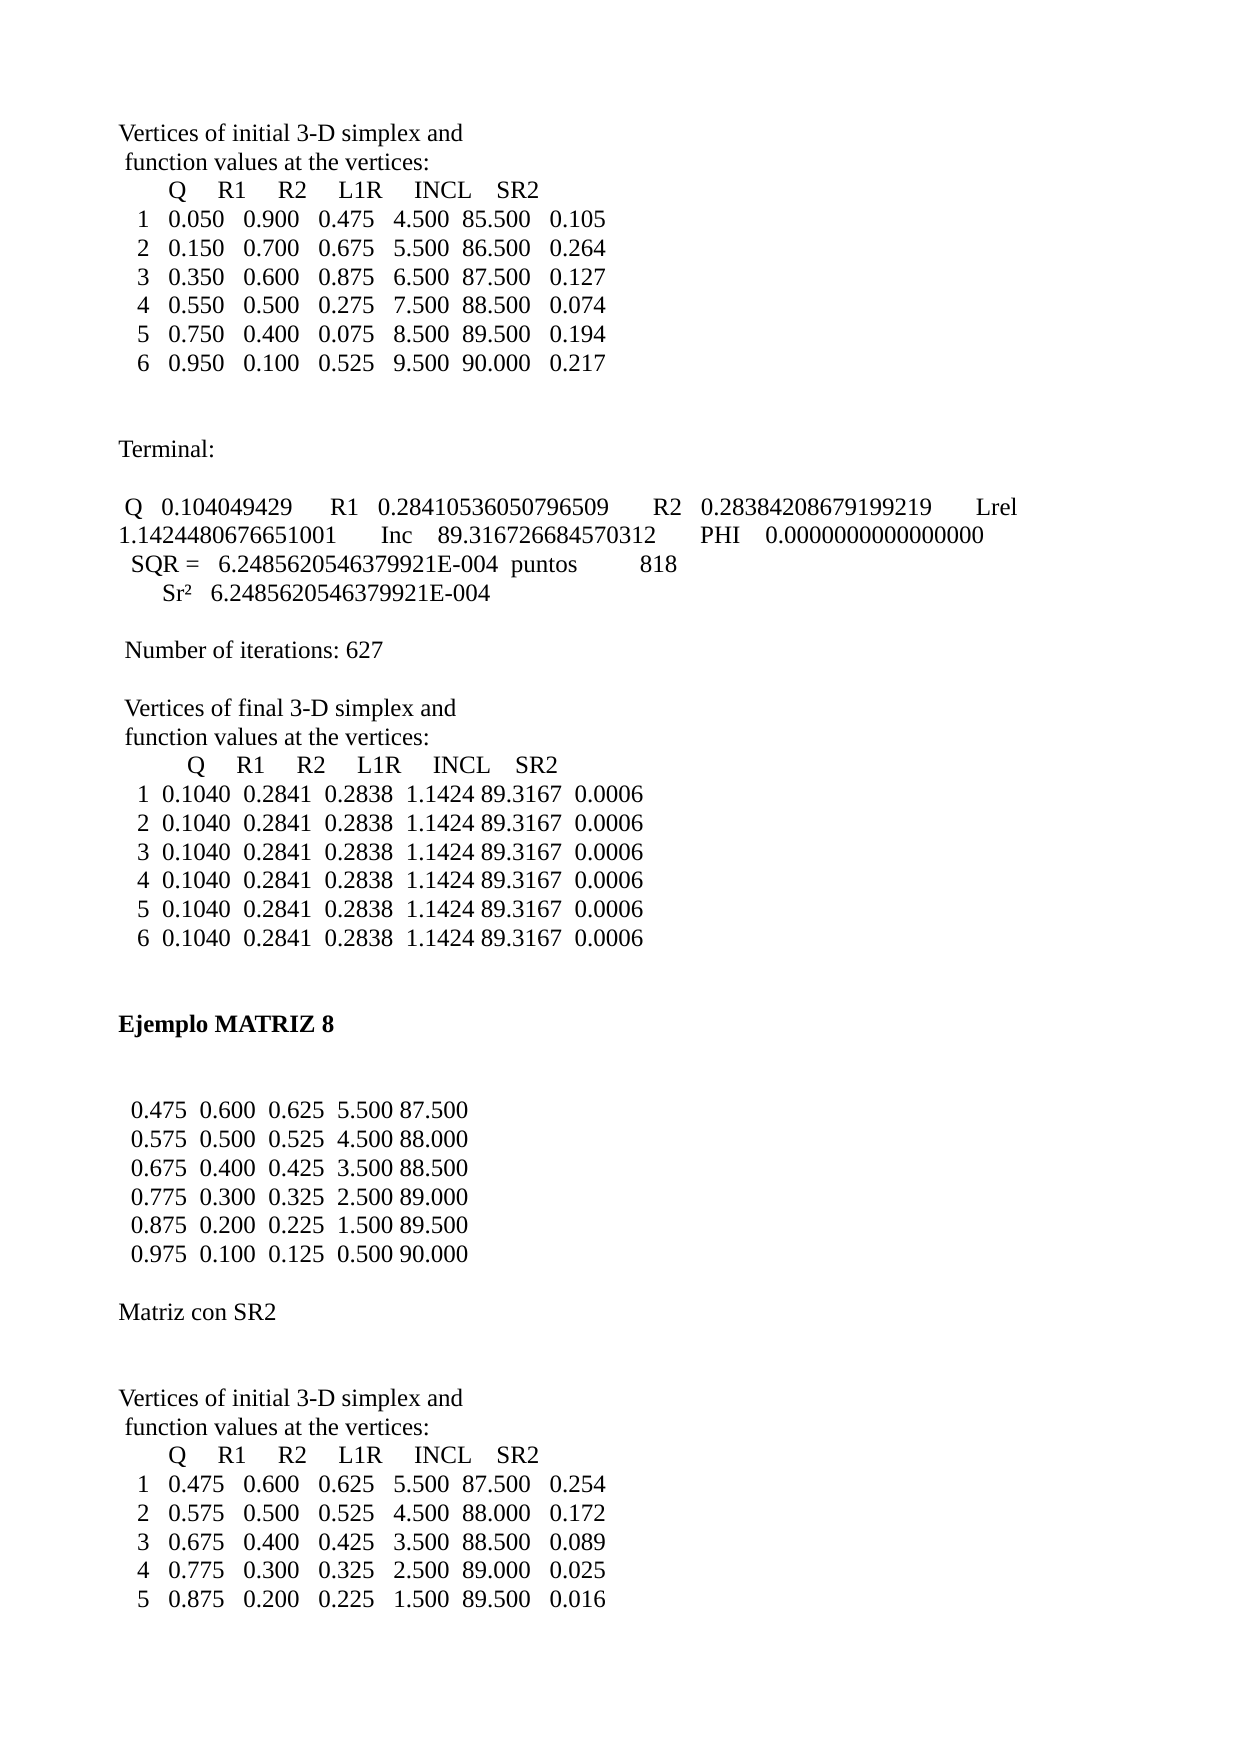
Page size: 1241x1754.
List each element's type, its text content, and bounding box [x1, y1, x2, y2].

text Q R1 R2 L1R INCL SR2 [118, 176, 1122, 204]
text Sr² 6.2485620546379921E-004 [118, 578, 1122, 607]
text Q R1 R2 L1R INCL SR2 [118, 751, 1122, 779]
text 0.775 0.300 0.325 2.500 89.000 [118, 1182, 1122, 1211]
text 1 0.475 0.600 0.625 5.500 87.500 0.254 [118, 1469, 1122, 1498]
text function values at the vertices: [118, 722, 1122, 751]
text Vertices of initial 3-D simplex and [118, 118, 1122, 147]
text function values at the vertices: [118, 1412, 1122, 1441]
text 5 0.750 0.400 0.075 8.500 89.500 0.194 [118, 319, 1122, 348]
text 3 0.350 0.600 0.875 6.500 87.500 0.127 [118, 262, 1122, 291]
text 2 0.575 0.500 0.525 4.500 88.000 0.172 [118, 1498, 1122, 1527]
text 1 0.050 0.900 0.475 4.500 85.500 0.105 [118, 204, 1122, 233]
text 6 0.1040 0.2841 0.2838 1.1424 89.3167 0.0006 [118, 923, 1122, 952]
text 0.875 0.200 0.225 1.500 89.500 [118, 1211, 1122, 1239]
text Q R1 R2 L1R INCL SR2 [118, 1441, 1122, 1469]
text 3 0.675 0.400 0.425 3.500 88.500 0.089 [118, 1527, 1122, 1556]
text 0.575 0.500 0.525 4.500 88.000 [118, 1124, 1122, 1153]
text 0.975 0.100 0.125 0.500 90.000 [118, 1239, 1122, 1268]
text 0.675 0.400 0.425 3.500 88.500 [118, 1153, 1122, 1182]
text 5 0.875 0.200 0.225 1.500 89.500 0.016 [118, 1584, 1122, 1613]
text 2 0.1040 0.2841 0.2838 1.1424 89.3167 0.0006 [118, 808, 1122, 837]
text SQR = 6.2485620546379921E-004 puntos 818 [118, 549, 1122, 578]
text Matriz con SR2 [118, 1297, 1122, 1326]
text Q 0.104049429 R1 0.28410536050796509 R2 0.28384208679199219 Lrel 1.1424480676651001 Inc 89.316726684570312 PHI 0.0000000000000000 [118, 492, 1122, 549]
text 2 0.150 0.700 0.675 5.500 86.500 0.264 [118, 233, 1122, 262]
text Terminal: [118, 434, 1122, 463]
text 1 0.1040 0.2841 0.2838 1.1424 89.3167 0.0006 [118, 779, 1122, 808]
text 6 0.950 0.100 0.525 9.500 90.000 0.217 [118, 348, 1122, 377]
text Vertices of final 3-D simplex and [118, 693, 1122, 722]
text 0.475 0.600 0.625 5.500 87.500 [118, 1096, 1122, 1124]
text Number of iterations: 627 [118, 636, 1122, 664]
text 3 0.1040 0.2841 0.2838 1.1424 89.3167 0.0006 [118, 837, 1122, 866]
text Vertices of initial 3-D simplex and [118, 1383, 1122, 1412]
text function values at the vertices: [118, 147, 1122, 176]
text 4 0.550 0.500 0.275 7.500 88.500 0.074 [118, 291, 1122, 319]
text 4 0.1040 0.2841 0.2838 1.1424 89.3167 0.0006 [118, 866, 1122, 894]
text 4 0.775 0.300 0.325 2.500 89.000 0.025 [118, 1556, 1122, 1584]
text 5 0.1040 0.2841 0.2838 1.1424 89.3167 0.0006 [118, 894, 1122, 923]
text Ejemplo MATRIZ 8 [118, 1009, 1122, 1038]
